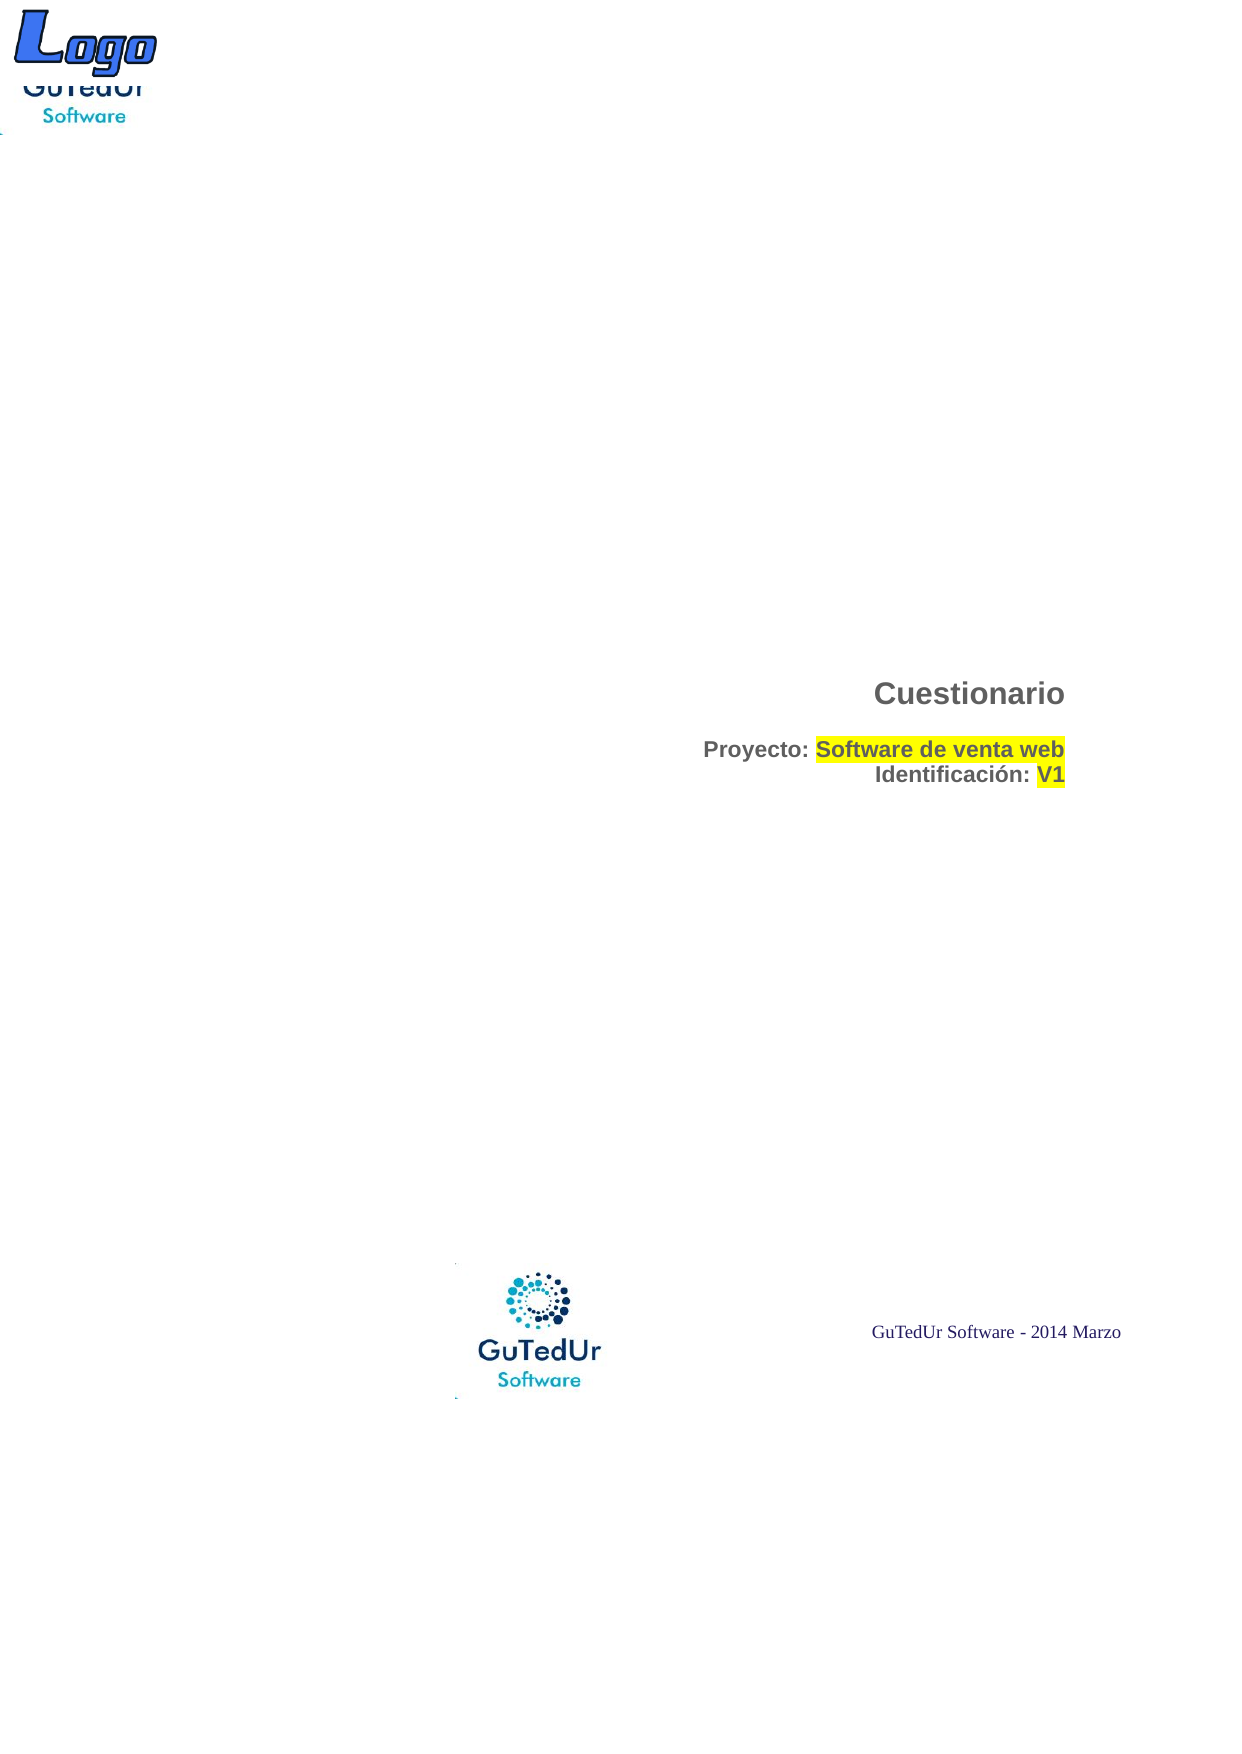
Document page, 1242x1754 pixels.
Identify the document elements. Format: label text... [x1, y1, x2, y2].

picture [0, 0, 169, 135]
text Cuestionario [175, 675, 1065, 711]
text [175, 1321, 455, 1342]
picture [455, 1263, 617, 1399]
text Proyecto: Software de venta web Identificación: V1 [702, 738, 1065, 788]
text GuTedUr Software - 2014 Marzo [617, 1321, 1121, 1342]
